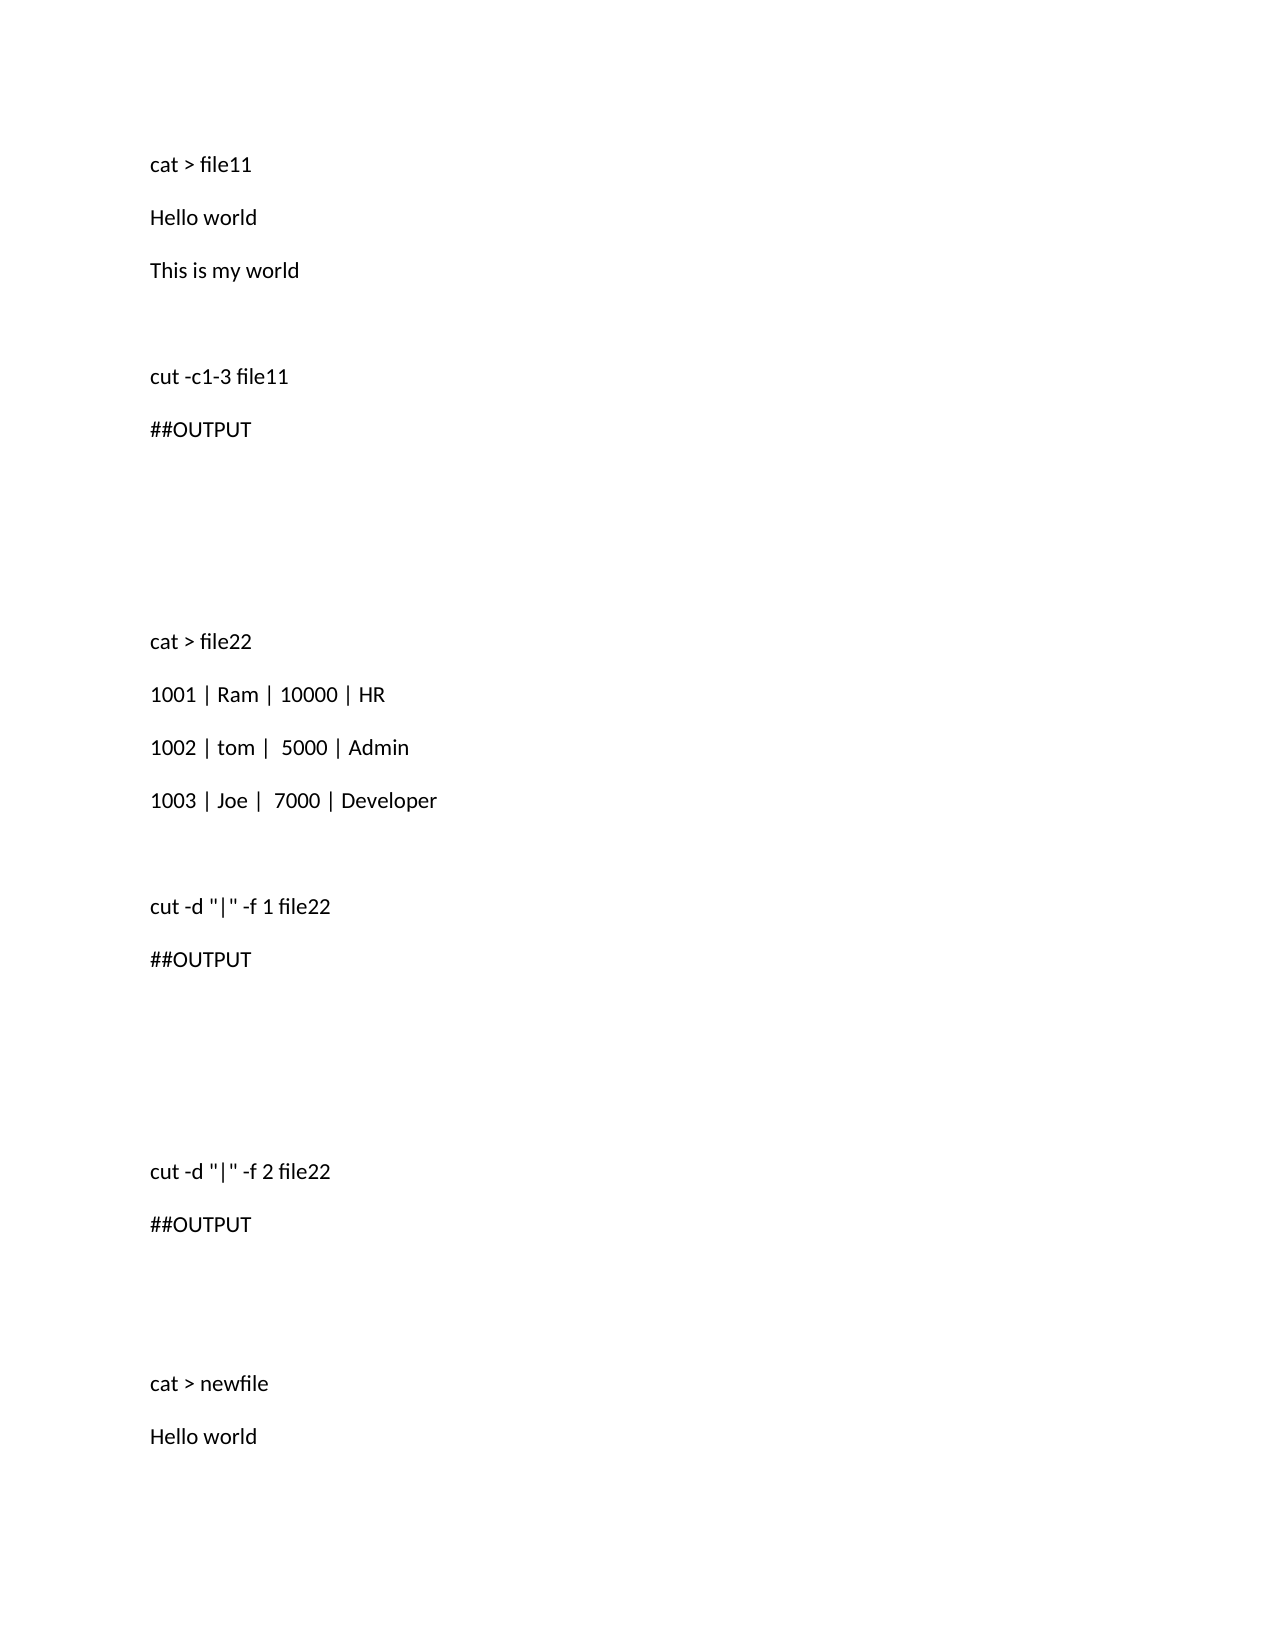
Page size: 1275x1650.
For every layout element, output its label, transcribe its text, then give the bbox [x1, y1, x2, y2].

text cat > file11 [150, 150, 1125, 178]
text ##OUTPUT [150, 415, 1125, 443]
text cut -d "|" -f 2 file22 [150, 1157, 1125, 1185]
text cat > file22 [150, 627, 1125, 655]
text Hello world [150, 1422, 1125, 1451]
text Hello world [150, 203, 1125, 231]
text 1001 | Ram | 10000 | HR [150, 680, 1125, 708]
text ##OUTPUT [150, 945, 1125, 973]
text cut -d "|" -f 1 file22 [150, 892, 1125, 920]
text 1003 | Joe | 7000 | Developer [150, 786, 1125, 814]
text 1002 | tom | 5000 | Admin [150, 733, 1125, 761]
text ##OUTPUT [150, 1210, 1125, 1238]
text cat > newfile [150, 1369, 1125, 1397]
text cut -c1-3 file11 [150, 362, 1125, 390]
text This is my world [150, 256, 1125, 284]
